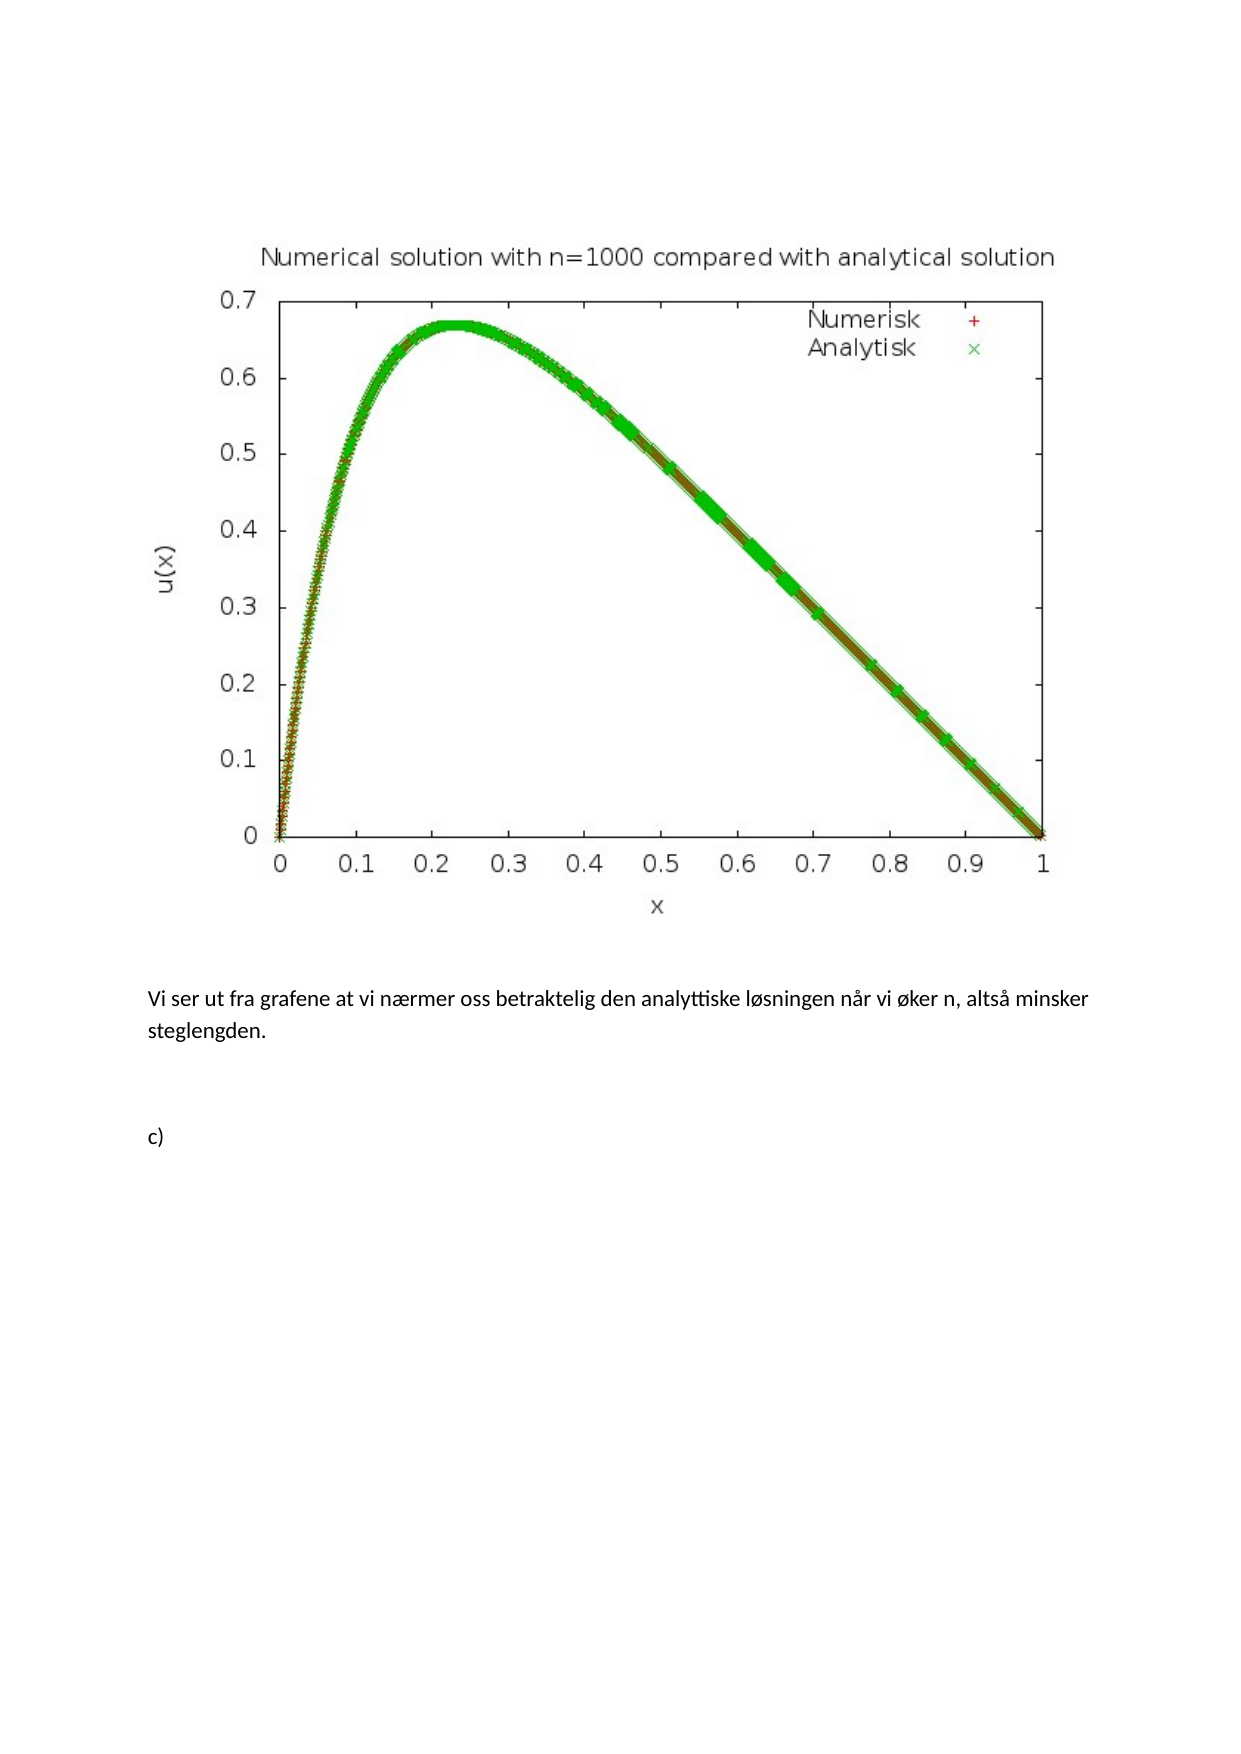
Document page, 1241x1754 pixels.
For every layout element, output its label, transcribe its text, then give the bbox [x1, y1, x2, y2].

text Vi ser ut fra grafene at vi nærmer oss betraktelig den analyttiske løsningen når vi øker n, altså minsker steglengden. [148, 984, 1093, 1044]
text c) [148, 1122, 1093, 1150]
picture [146, 217, 1092, 927]
